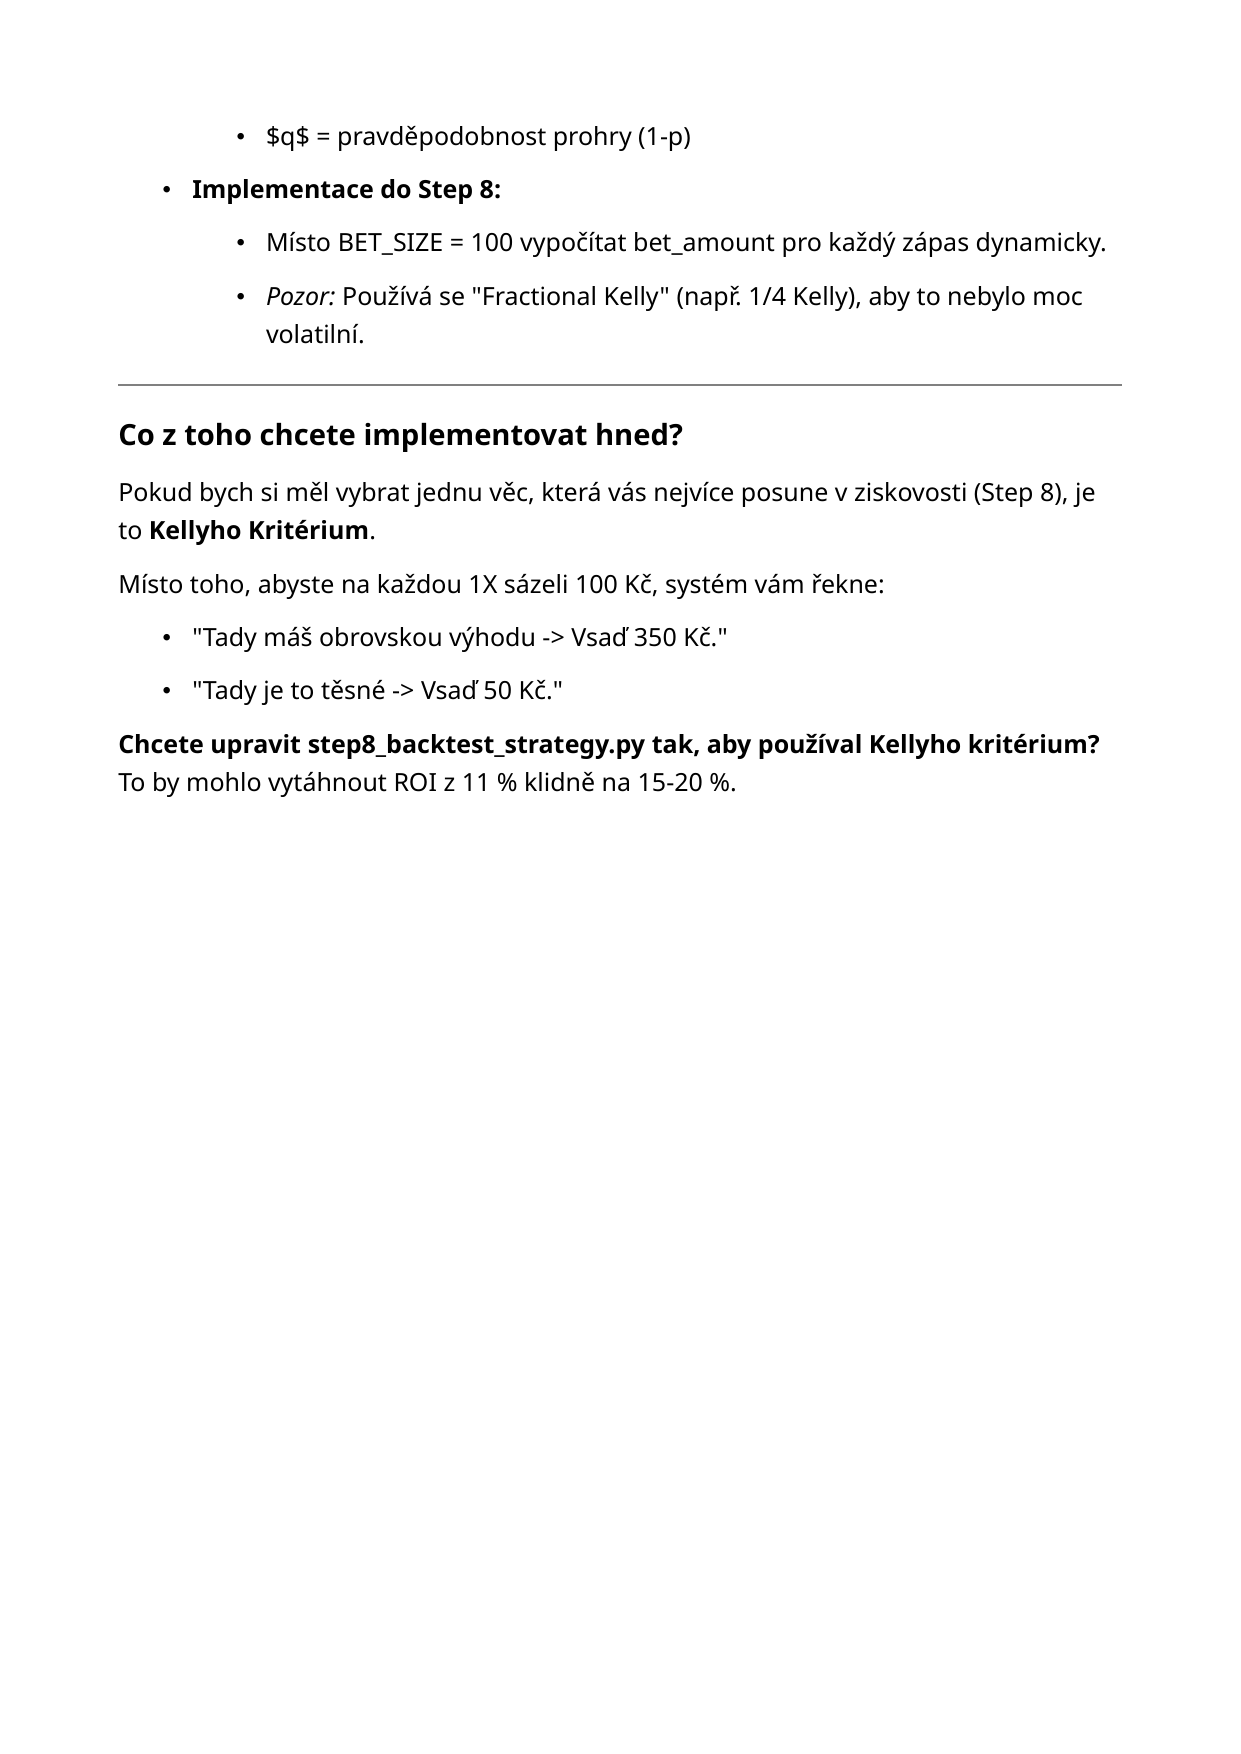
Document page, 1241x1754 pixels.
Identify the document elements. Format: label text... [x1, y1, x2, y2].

list Implementace do Step 8: [162, 171, 1122, 206]
text Pokud bych si měl vybrat jednu věc, která vás nejvíce posune v ziskovosti (Step 8), je to Kellyho Kritérium. [118, 474, 1122, 547]
list "Tady je to těsné -> Vsaď 50 Kč." [162, 673, 1122, 707]
subtitle Co z toho chcete implementovat hned? [118, 414, 1122, 454]
list Místo BET_SIZE = 100 vypočítat bet_amount pro každý zápas dynamicky. [236, 225, 1122, 259]
list "Tady máš obrovskou výhodu -> Vsaď 350 Kč." [162, 620, 1122, 654]
list Pozor: Používá se "Fractional Kelly" (např. 1/4 Kelly), aby to nebylo moc volatilní. [236, 278, 1122, 351]
text Chcete upravit step8_backtest_strategy.py tak, aby používal Kellyho kritérium? To by mohlo vytáhnout ROI z 11 % klidně na 15-20 %. [118, 726, 1122, 799]
list $q$ = pravděpodobnost prohry (1-p) [236, 118, 1122, 152]
text Místo toho, abyste na každou 1X sázeli 100 Kč, systém vám řekne: [118, 566, 1122, 600]
